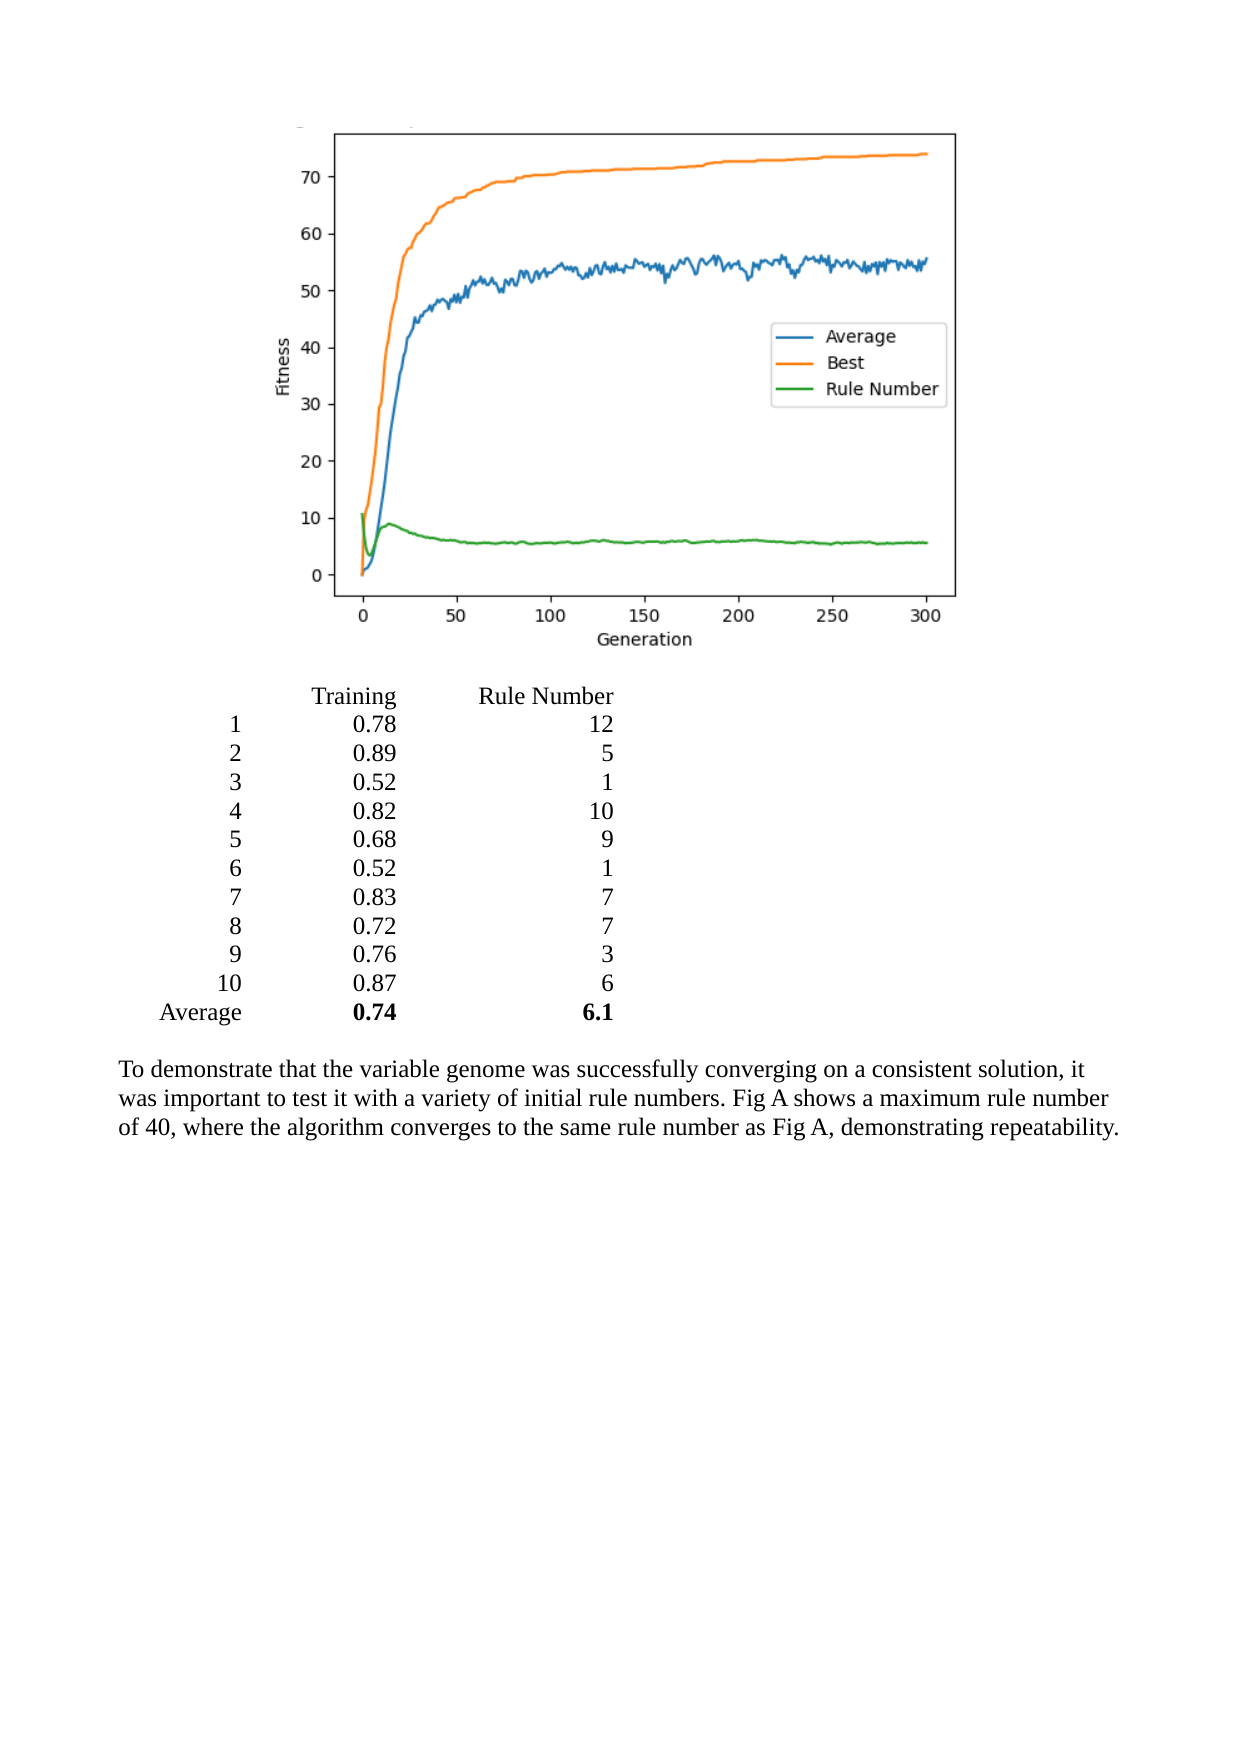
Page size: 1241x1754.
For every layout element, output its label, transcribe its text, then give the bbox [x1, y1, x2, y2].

table_cell 0.83 [242, 882, 396, 911]
table_cell 0.52 [242, 767, 396, 796]
table_cell 10 [396, 796, 613, 824]
text To demonstrate that the variable genome was successfully converging on a consistent solution, it was important to test it with a variety of initial rule numbers. Fig A shows a maximum rule number of 40, where the algorithm converges to the same rule number as Fig A, demonstrating repeatability. [118, 1054, 1122, 1141]
table_cell 6.1 [396, 997, 613, 1026]
table_cell 7 [118, 882, 242, 911]
table_cell 7 [396, 911, 613, 939]
table_cell 3 [396, 940, 613, 968]
table_cell Average [118, 997, 242, 1026]
table_cell 8 [118, 911, 242, 939]
table_header [118, 681, 242, 709]
table_cell 0.82 [242, 796, 396, 824]
table_cell 0.74 [242, 997, 396, 1026]
table_cell 0.72 [242, 911, 396, 939]
picture [272, 127, 963, 653]
table_cell 3 [118, 767, 242, 796]
table_cell 0.52 [242, 853, 396, 882]
table_cell 0.89 [242, 738, 396, 767]
table_cell 2 [118, 738, 242, 767]
table_cell 5 [118, 825, 242, 853]
table_cell 5 [396, 738, 613, 767]
table_header Training [242, 681, 396, 709]
table_cell 4 [118, 796, 242, 824]
table_cell 7 [396, 882, 613, 911]
table_cell 6 [118, 853, 242, 882]
table_cell 0.87 [242, 968, 396, 997]
table_cell 0.76 [242, 940, 396, 968]
table_cell 0.68 [242, 825, 396, 853]
table_cell 6 [396, 968, 613, 997]
table_cell 12 [396, 710, 613, 738]
table_cell 10 [118, 968, 242, 997]
table_header Rule Number [396, 681, 613, 709]
table_cell 1 [396, 853, 613, 882]
table_cell 9 [396, 825, 613, 853]
table_cell 9 [118, 940, 242, 968]
table_cell 0.78 [242, 710, 396, 738]
table_cell 1 [118, 710, 242, 738]
table_cell 1 [396, 767, 613, 796]
